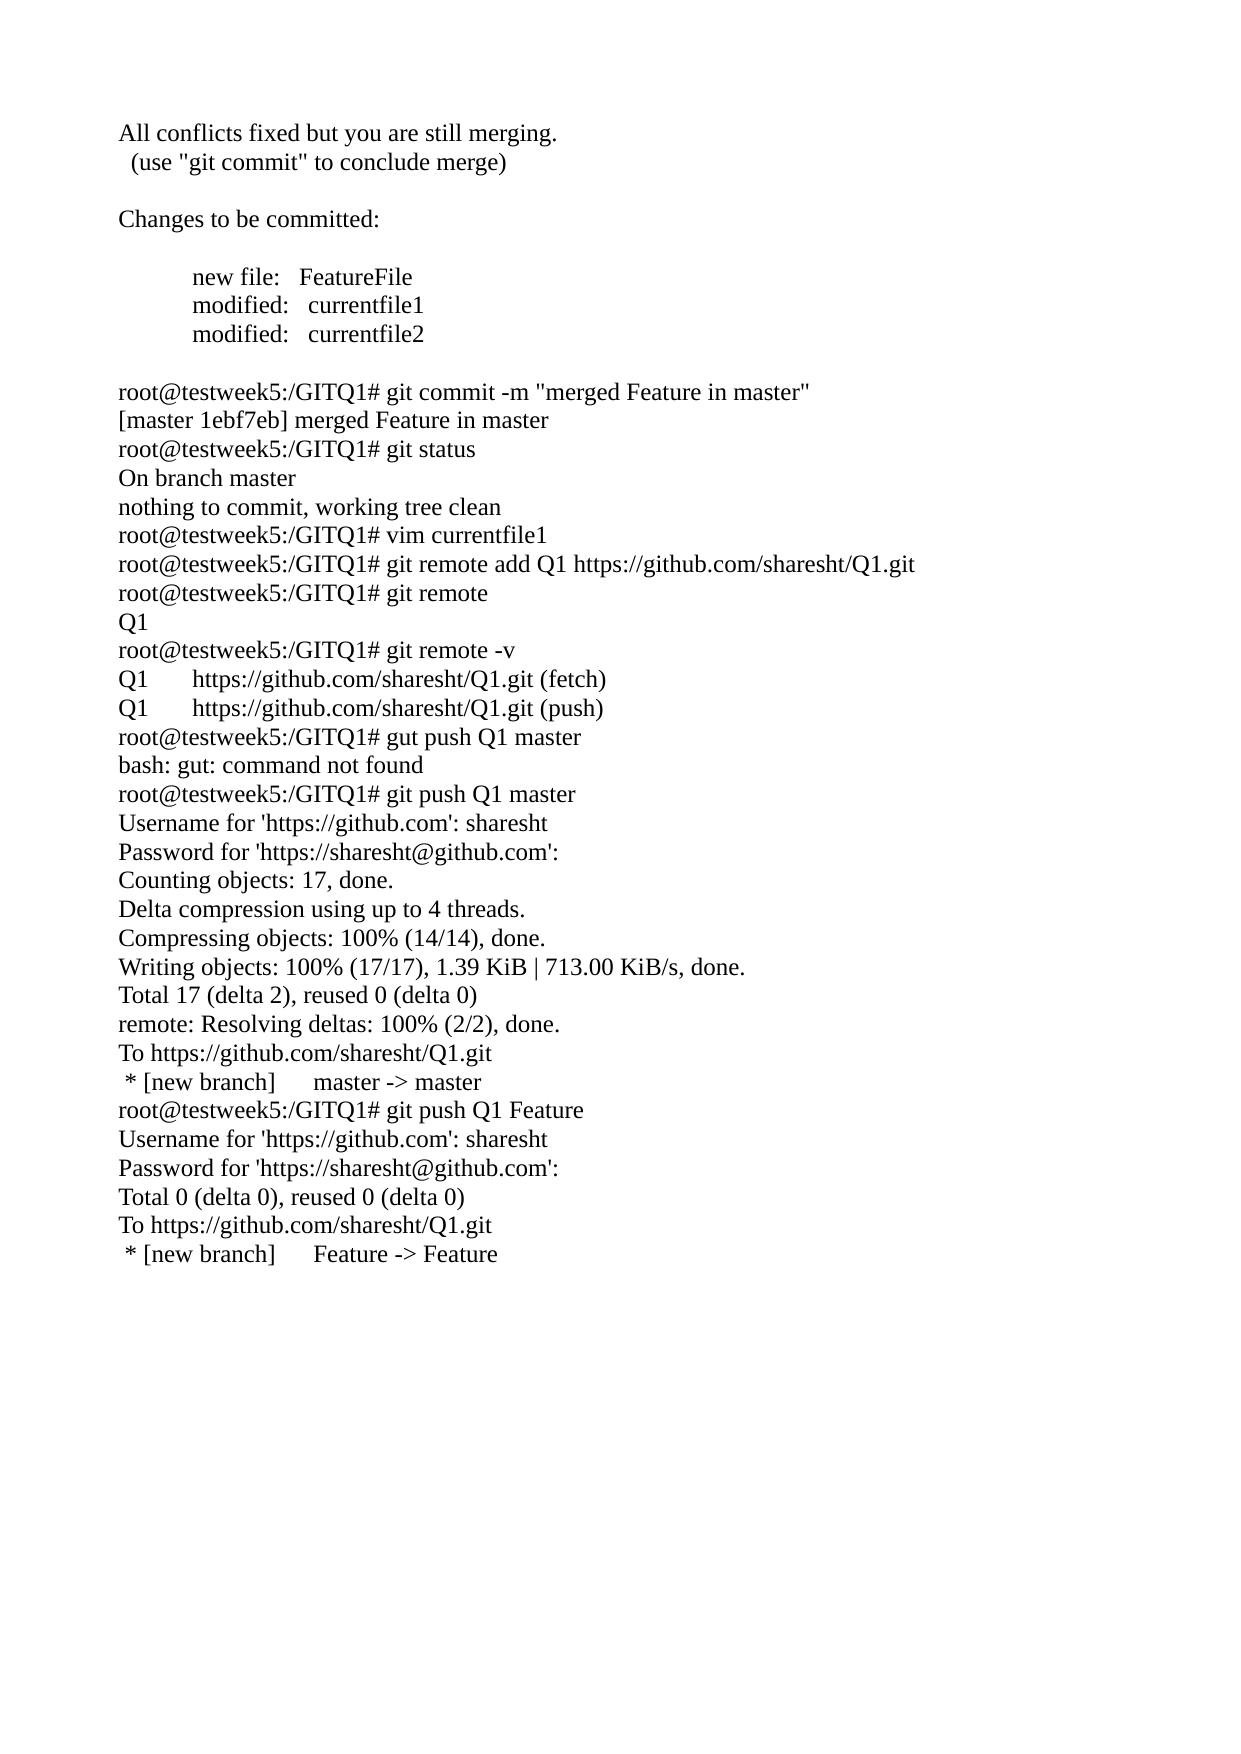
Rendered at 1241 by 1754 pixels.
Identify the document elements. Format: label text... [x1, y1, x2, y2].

text root@testweek5:/GITQ1# vim currentfile1 [118, 521, 1122, 549]
text root@testweek5:/GITQ1# git remote [118, 578, 1122, 607]
text * [new branch] master -> master [118, 1067, 1122, 1096]
text To https://github.com/sharesht/Q1.git [118, 1211, 1122, 1239]
text root@testweek5:/GITQ1# git commit -m "merged Feature in master" [118, 377, 1122, 406]
text root@testweek5:/GITQ1# git push Q1 Feature [118, 1096, 1122, 1124]
text Q1 [118, 607, 1122, 636]
text Q1 https://github.com/sharesht/Q1.git (fetch) [118, 664, 1122, 693]
text Username for 'https://github.com': sharesht [118, 1124, 1122, 1153]
text (use "git commit" to conclude merge) [118, 147, 1122, 176]
text new file: FeatureFile [118, 262, 1122, 291]
text modified: currentfile1 [118, 291, 1122, 319]
text Username for 'https://github.com': sharesht [118, 808, 1122, 837]
text root@testweek5:/GITQ1# git remote -v [118, 636, 1122, 664]
text To https://github.com/sharesht/Q1.git [118, 1038, 1122, 1067]
text modified: currentfile2 [118, 319, 1122, 348]
text Writing objects: 100% (17/17), 1.39 KiB | 713.00 KiB/s, done. [118, 952, 1122, 981]
text bash: gut: command not found [118, 751, 1122, 779]
text Password for 'https://sharesht@github.com': [118, 837, 1122, 866]
text Total 17 (delta 2), reused 0 (delta 0) [118, 981, 1122, 1009]
text [master 1ebf7eb] merged Feature in master [118, 406, 1122, 434]
text root@testweek5:/GITQ1# gut push Q1 master [118, 722, 1122, 751]
text Compressing objects: 100% (14/14), done. [118, 923, 1122, 952]
text Changes to be committed: [118, 204, 1122, 233]
text On branch master [118, 463, 1122, 492]
text nothing to commit, working tree clean [118, 492, 1122, 521]
text root@testweek5:/GITQ1# git status [118, 434, 1122, 463]
text Q1 https://github.com/sharesht/Q1.git (push) [118, 693, 1122, 722]
text Delta compression using up to 4 threads. [118, 894, 1122, 923]
text root@testweek5:/GITQ1# git remote add Q1 https://github.com/sharesht/Q1.git [118, 549, 1122, 578]
text Counting objects: 17, done. [118, 866, 1122, 894]
text All conflicts fixed but you are still merging. [118, 118, 1122, 147]
text remote: Resolving deltas: 100% (2/2), done. [118, 1009, 1122, 1038]
text Password for 'https://sharesht@github.com': [118, 1153, 1122, 1182]
text root@testweek5:/GITQ1# git push Q1 master [118, 779, 1122, 808]
text Total 0 (delta 0), reused 0 (delta 0) [118, 1182, 1122, 1211]
text * [new branch] Feature -> Feature [118, 1239, 1122, 1268]
